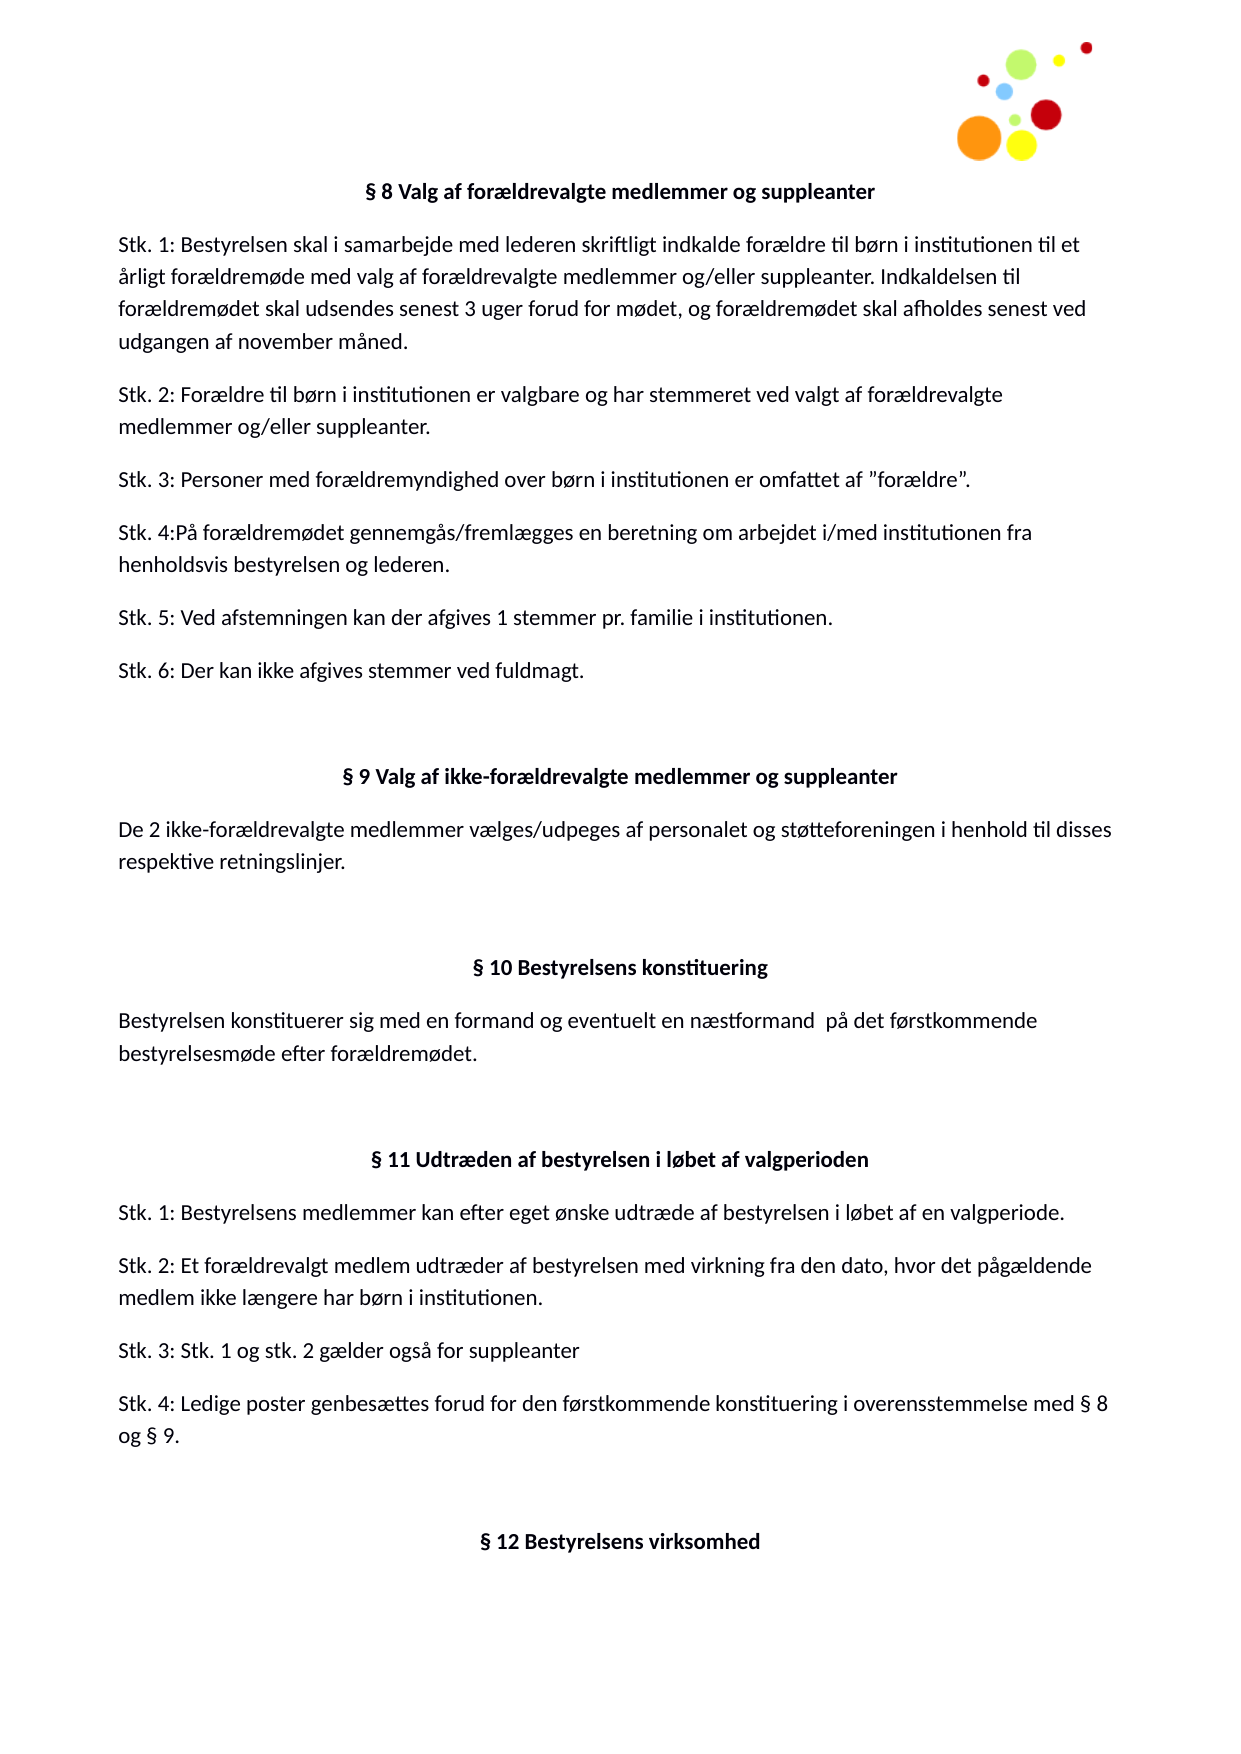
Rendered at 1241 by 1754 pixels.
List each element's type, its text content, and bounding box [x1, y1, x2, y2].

text Stk. 2: Et forældrevalgt medlem udtræder af bestyrelsen med virkning fra den dato, hvor det pågældende medlem ikke længere har børn i institutionen. [118, 1251, 1122, 1311]
text De 2 ikke-forældrevalgte medlemmer vælges/udpeges af personalet og støtteforeningen i henhold til disses respektive retningslinjer. [118, 815, 1122, 876]
text § 12 Bestyrelsens virksomhed [118, 1527, 1122, 1555]
text § 9 Valg af ikke-forældrevalgte medlemmer og suppleanter [118, 762, 1122, 790]
text Stk. 3: Stk. 1 og stk. 2 gælder også for suppleanter [118, 1336, 1122, 1364]
text Stk. 5: Ved afstemningen kan der afgives 1 stemmer pr. familie i institutionen. [118, 603, 1122, 631]
text § 10 Bestyrelsens konstituering [118, 953, 1122, 982]
text Stk. 6: Der kan ikke afgives stemmer ved fuldmagt. [118, 656, 1122, 684]
text Stk. 1: Bestyrelsen skal i samarbejde med lederen skriftligt indkalde forældre til børn i institutionen til et årligt forældremøde med valg af forældrevalgte medlemmer og/eller suppleanter. Indkaldelsen til forældremødet skal udsendes senest 3 uger forud for mødet, og forældremødet skal afholdes senest ved udgangen af november måned. [118, 230, 1122, 355]
text § 8 Valg af forældrevalgte medlemmer og suppleanter [118, 177, 1122, 205]
text § 11 Udtræden af bestyrelsen i løbet af valgperioden [118, 1145, 1122, 1173]
text Stk. 4:På forældremødet gennemgås/fremlægges en beretning om arbejdet i/med institutionen fra henholdsvis bestyrelsen og lederen. [118, 518, 1122, 578]
text Stk. 4: Ledige poster genbesættes forud for den førstkommende konstituering i overensstemmelse med § 8 og § 9. [118, 1389, 1122, 1449]
text Stk. 2: Forældre til børn i institutionen er valgbare og har stemmeret ved valgt af forældrevalgte medlemmer og/eller suppleanter. [118, 380, 1122, 440]
text Bestyrelsen konstituerer sig med en formand og eventuelt en næstformand på det førstkommende bestyrelsesmøde efter forældremødet. [118, 1007, 1122, 1067]
text Stk. 3: Personer med forældremyndighed over børn i institutionen er omfattet af ”forældre”. [118, 465, 1122, 493]
picture [957, 42, 1093, 161]
text Stk. 1: Bestyrelsens medlemmer kan efter eget ønske udtræde af bestyrelsen i løbet af en valgperiode. [118, 1198, 1122, 1226]
